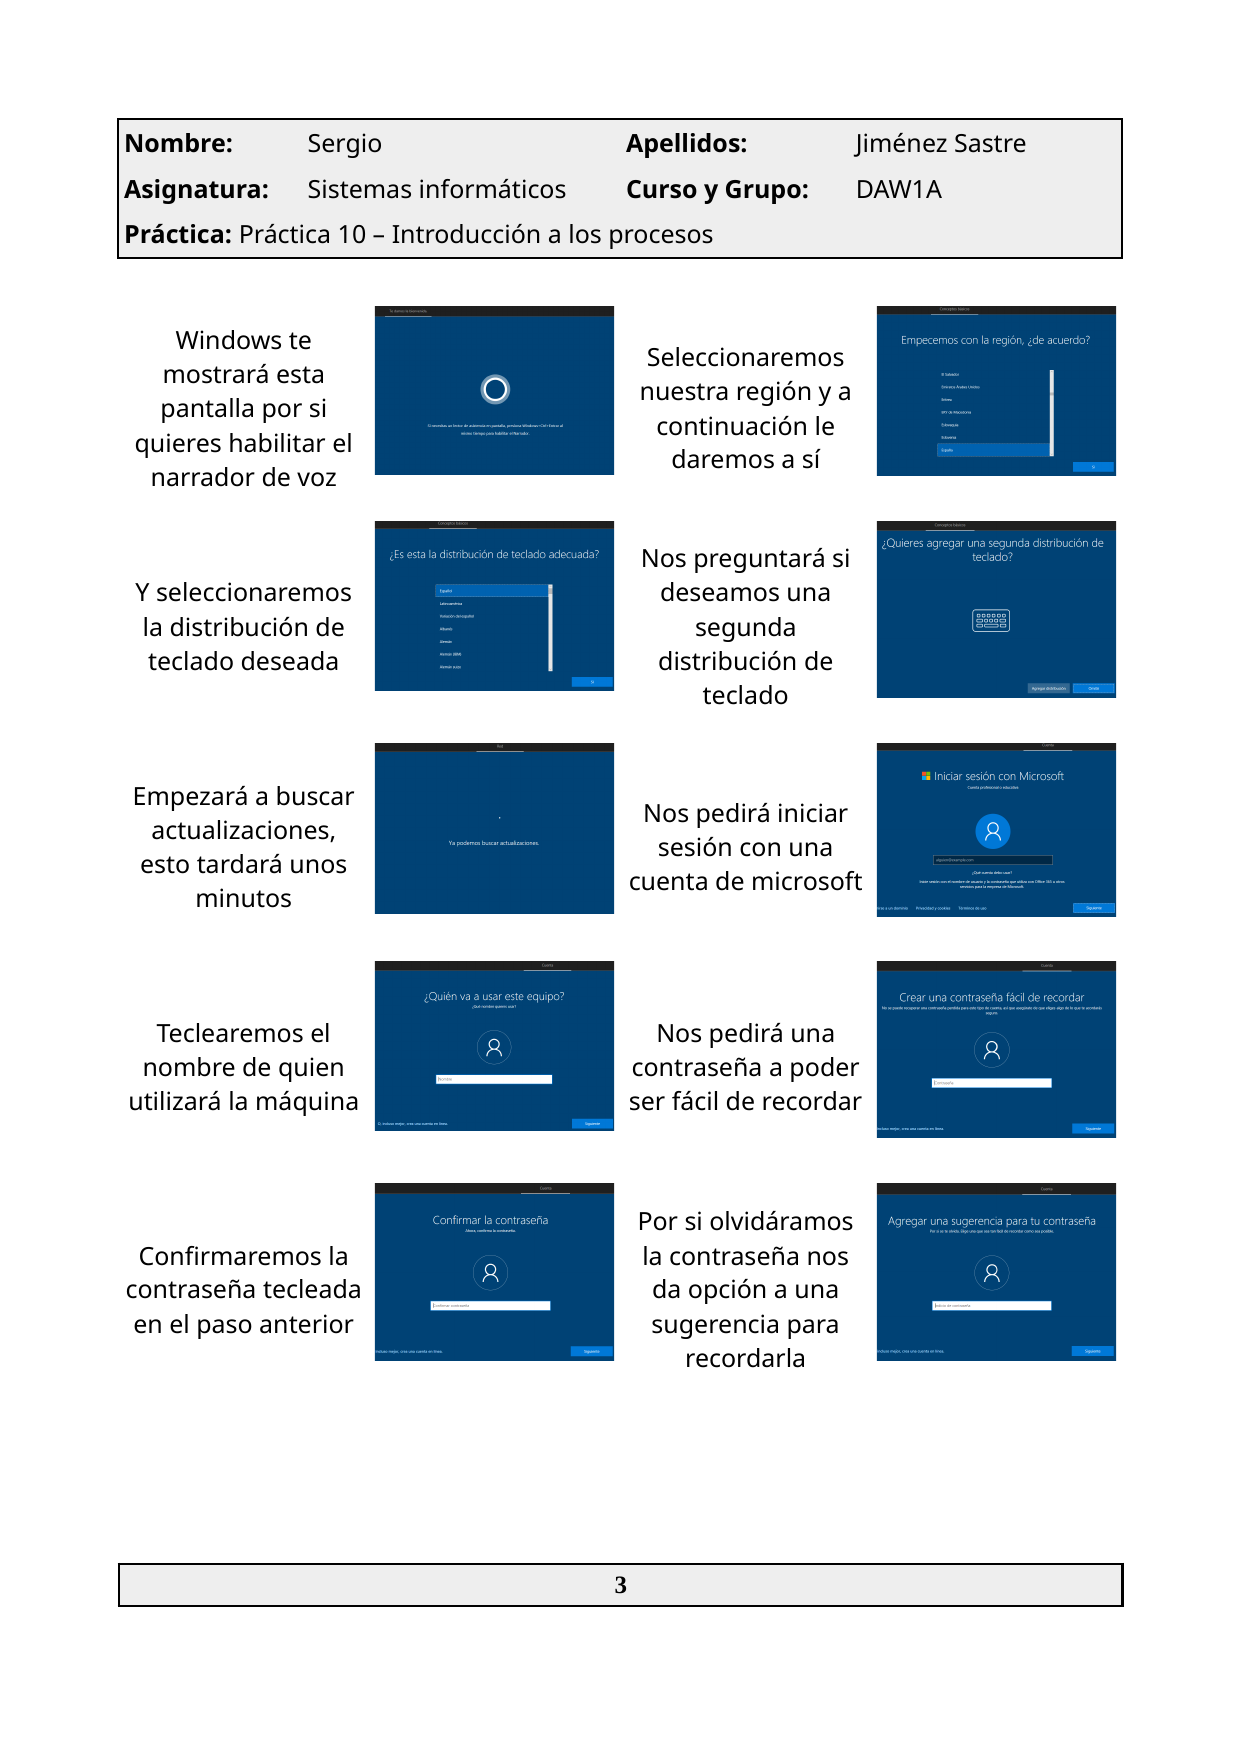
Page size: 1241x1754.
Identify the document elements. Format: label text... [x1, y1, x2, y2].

table_cell [871, 301, 1122, 515]
table_cell [369, 1178, 620, 1183]
table_cell [871, 698, 1122, 737]
picture [876, 1183, 1117, 1361]
table_cell [871, 737, 1122, 956]
table_cell Empezará a buscar actualizaciones, esto tardará unos minutos [118, 737, 369, 956]
table_cell Nos pedirá iniciar sesión con una cuenta de microsoft [620, 737, 871, 956]
table_cell Nos preguntará si deseamos una segunda distribución de teclado [620, 515, 871, 737]
table_cell Windows te mostrará esta pantalla por si quieres habilitar el narrador de voz [118, 301, 369, 515]
picture [374, 306, 615, 475]
picture [374, 961, 615, 1131]
table_cell Por si olvidáramos la contraseña nos da opción a una sugerencia para recordarla [620, 1178, 871, 1401]
table_cell [871, 1178, 1122, 1183]
picture [374, 743, 615, 914]
table_cell [369, 301, 620, 515]
picture [374, 1183, 615, 1361]
picture [876, 521, 1117, 698]
table_cell [871, 515, 1122, 697]
table_cell [369, 737, 620, 956]
table_cell [871, 956, 1122, 1178]
table_cell [369, 1184, 620, 1401]
table_cell Seleccionaremos nuestra región y a continuación le daremos a sí [620, 301, 871, 515]
picture [876, 306, 1117, 476]
table_cell Y seleccionaremos la distribución de teclado deseada [118, 515, 369, 737]
picture [374, 521, 615, 691]
table_cell [369, 515, 620, 737]
table_cell [871, 1184, 1122, 1401]
table_cell Nos pedirá una contraseña a poder ser fácil de recordar [620, 956, 871, 1178]
picture [876, 961, 1117, 1138]
table_cell Confirmaremos la contraseña tecleada en el paso anterior [118, 1178, 369, 1401]
table_cell [369, 956, 620, 1178]
picture [876, 743, 1117, 917]
table_cell Teclearemos el nombre de quien utilizará la máquina [118, 956, 369, 1178]
